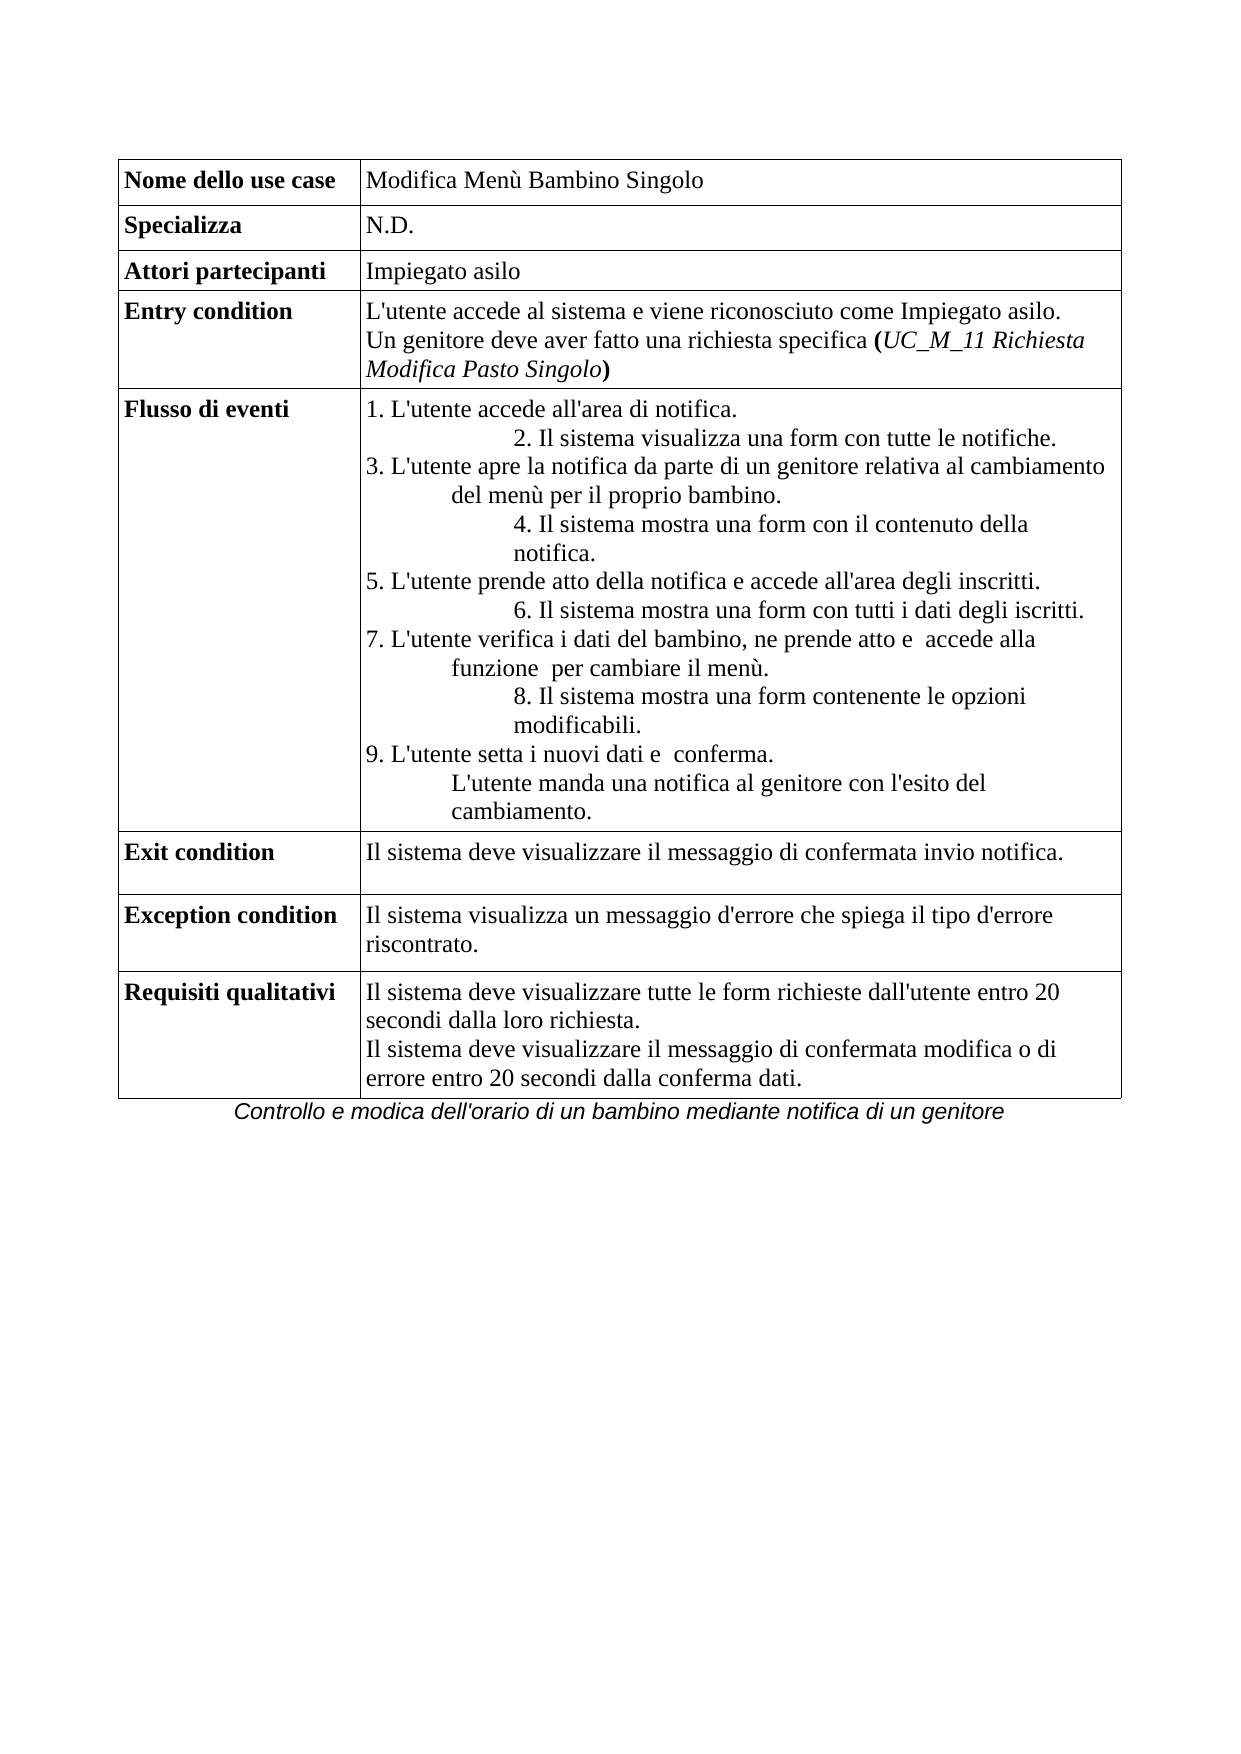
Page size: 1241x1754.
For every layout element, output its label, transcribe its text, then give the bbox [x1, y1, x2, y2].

text Controllo e modica dell'orario di un bambino mediante notifica di un genitore [118, 1098, 1122, 1124]
table_cell Exit condition [119, 832, 360, 894]
table_header Nome dello use case [119, 160, 360, 205]
table_header Modifica Menù Bambino Singolo [361, 160, 1121, 205]
table_cell N.D. [361, 206, 1121, 250]
table_cell L'utente accede al sistema e viene riconosciuto come Impiegato asilo. Un genitore deve aver fatto una richiesta specifica (UC_M_11 Richiesta Modifica Pasto Singolo) [361, 291, 1121, 388]
table_cell Flusso di eventi [119, 389, 360, 831]
table_cell Impiegato asilo [361, 251, 1121, 290]
table_cell Specializza [119, 206, 360, 250]
table_cell Requisiti qualitativi [119, 972, 360, 1097]
table_cell Il sistema deve visualizzare tutte le form richieste dall'utente entro 20 secondi dalla loro richiesta. Il sistema deve visualizzare il messaggio di confermata modifica o di errore entro 20 secondi dalla conferma dati. [361, 972, 1121, 1097]
table_cell Exception condition [119, 895, 360, 971]
table_cell Il sistema visualizza un messaggio d'errore che spiega il tipo d'errore riscontrato. [361, 895, 1121, 971]
table_cell Attori partecipanti [119, 251, 360, 290]
table_cell L'utente accede all'area di notifica. Il sistema visualizza una form con tutte le notifiche. L'utente apre la notifica da parte di un genitore relativa al cambiamento del menù per il proprio bambino. Il sistema mostra una form con il contenuto della notifica. L'utente prende atto della notifica e accede all'area degli inscritti. Il sistema mostra una form con tutti i dati degli iscritti. L'utente verifica i dati del bambino, ne prende atto e accede alla funzione per cambiare il menù. Il sistema mostra una form contenente le opzioni modificabili. L'utente setta i nuovi dati e conferma. L'utente manda una notifica al genitore con l'esito del cambiamento. [361, 389, 1121, 831]
table_cell Entry condition [119, 291, 360, 388]
table_cell Il sistema deve visualizzare il messaggio di confermata invio notifica. [361, 832, 1121, 894]
